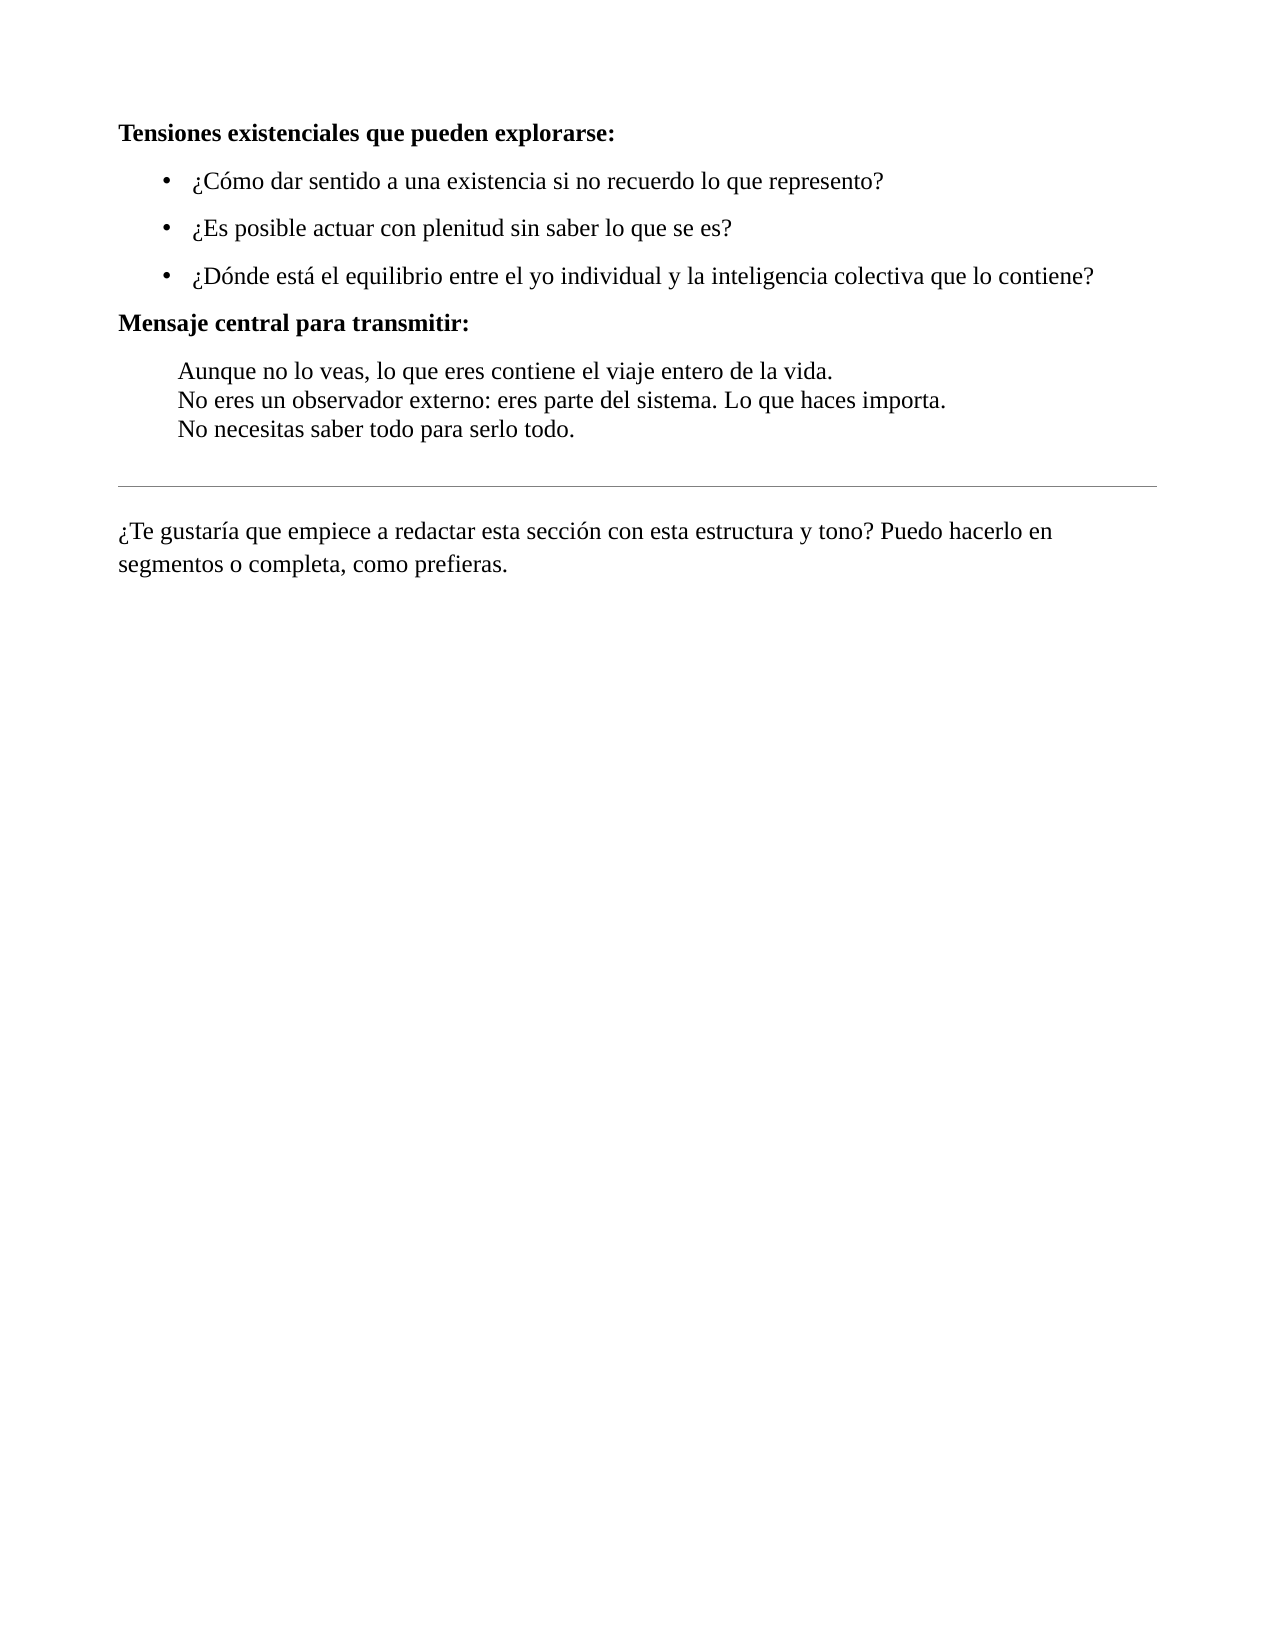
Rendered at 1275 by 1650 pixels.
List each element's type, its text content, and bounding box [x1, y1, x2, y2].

text Tensiones existenciales que pueden explorarse: [118, 118, 1157, 147]
text Aunque no lo veas, lo que eres contiene el viaje entero de la vida. No eres un observador externo: eres parte del sistema. Lo que haces importa. No necesitas saber todo para serlo todo. [177, 356, 1098, 442]
list ¿Es posible actuar con plenitud sin saber lo que se es? [162, 213, 1157, 242]
list ¿Dónde está el equilibrio entre el yo individual y la inteligencia colectiva que lo contiene? [162, 261, 1157, 290]
text Mensaje central para transmitir: [118, 308, 1157, 337]
text ¿Te gustaría que empiece a redactar esta sección con esta estructura y tono? Puedo hacerlo en segmentos o completa, como prefieras. [118, 516, 1157, 578]
list ¿Cómo dar sentido a una existencia si no recuerdo lo que represento? [162, 166, 1157, 194]
